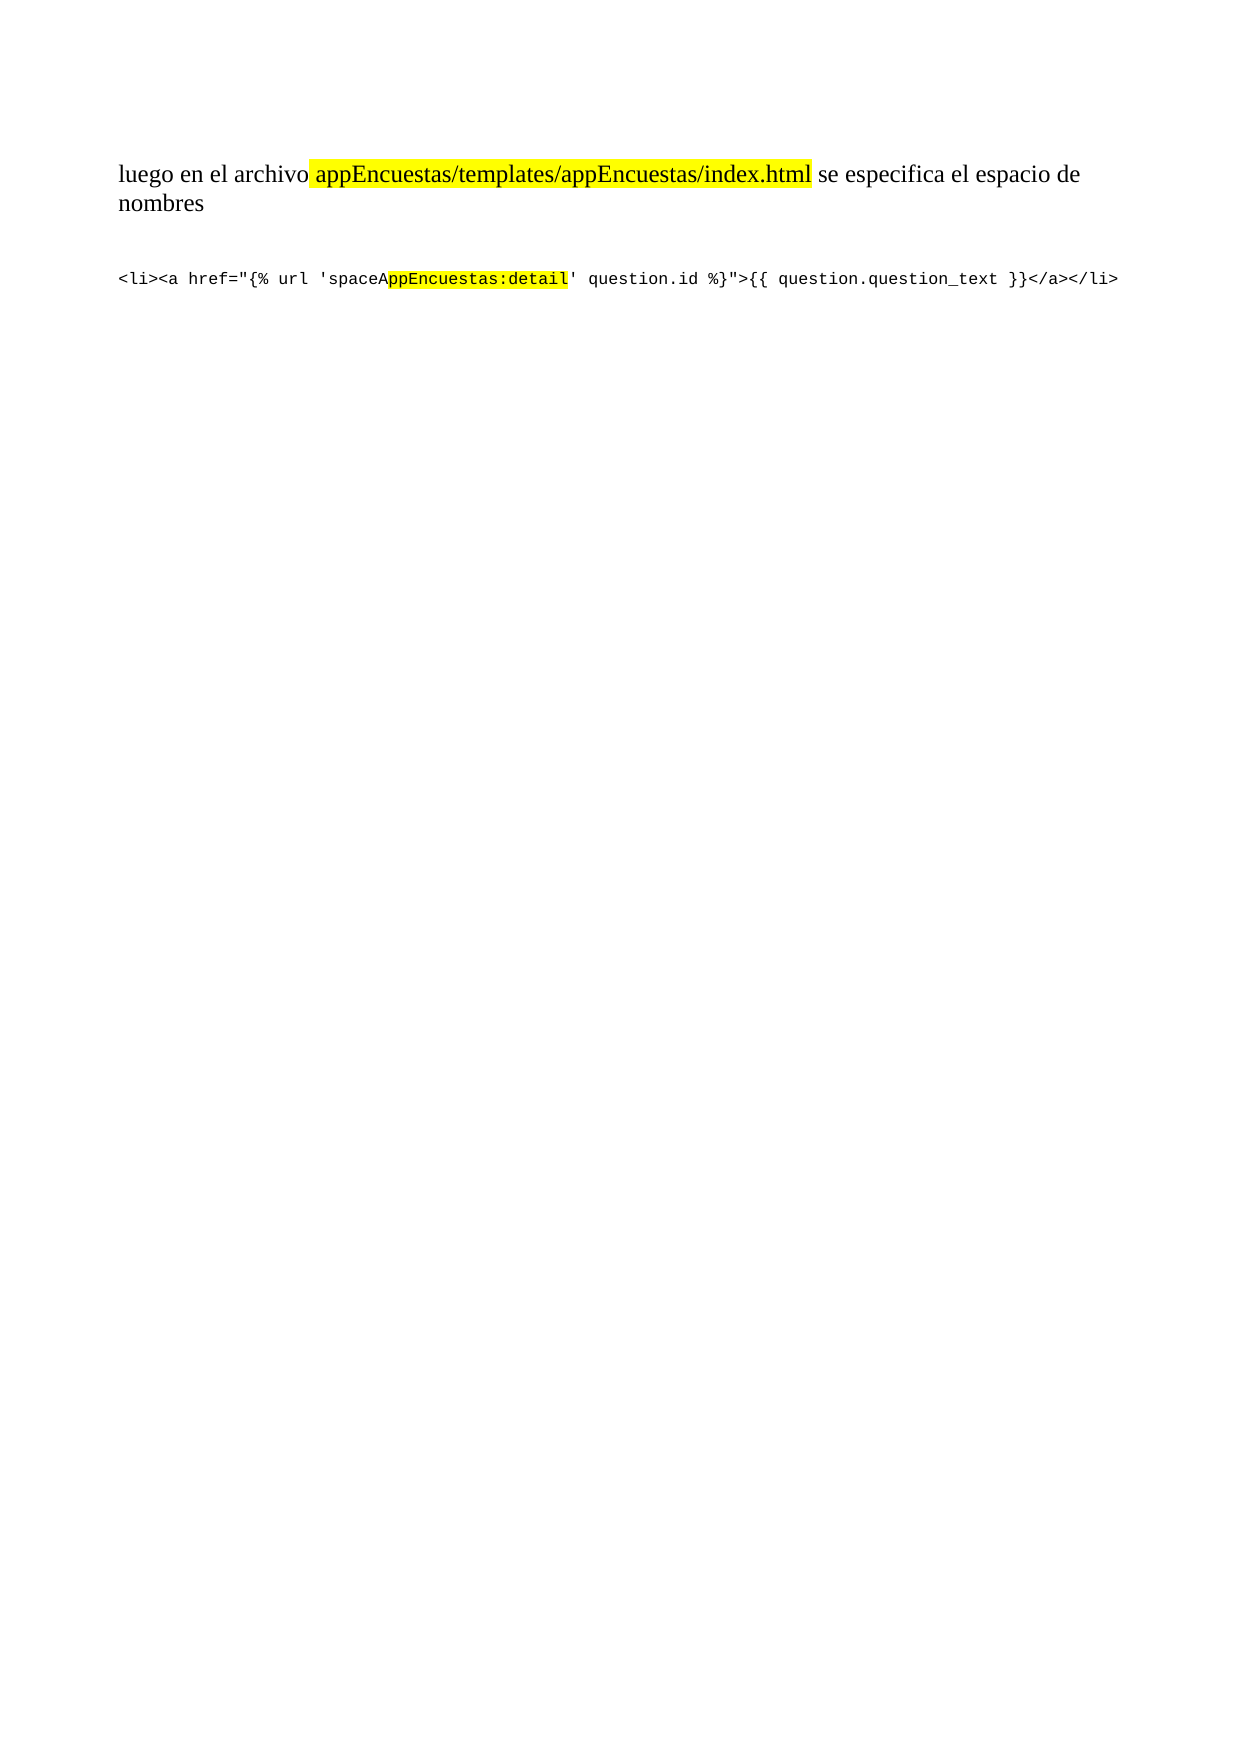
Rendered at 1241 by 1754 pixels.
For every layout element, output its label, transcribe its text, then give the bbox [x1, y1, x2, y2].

text <li><a href="{% url 'spaceAppEncuestas:detail' question.id %}">{{ question.question_text }}</a></li> [118, 271, 1122, 289]
text luego en el archivo appEncuestas/templates/appEncuestas/index.html se especifica el espacio de nombres [118, 159, 1122, 217]
